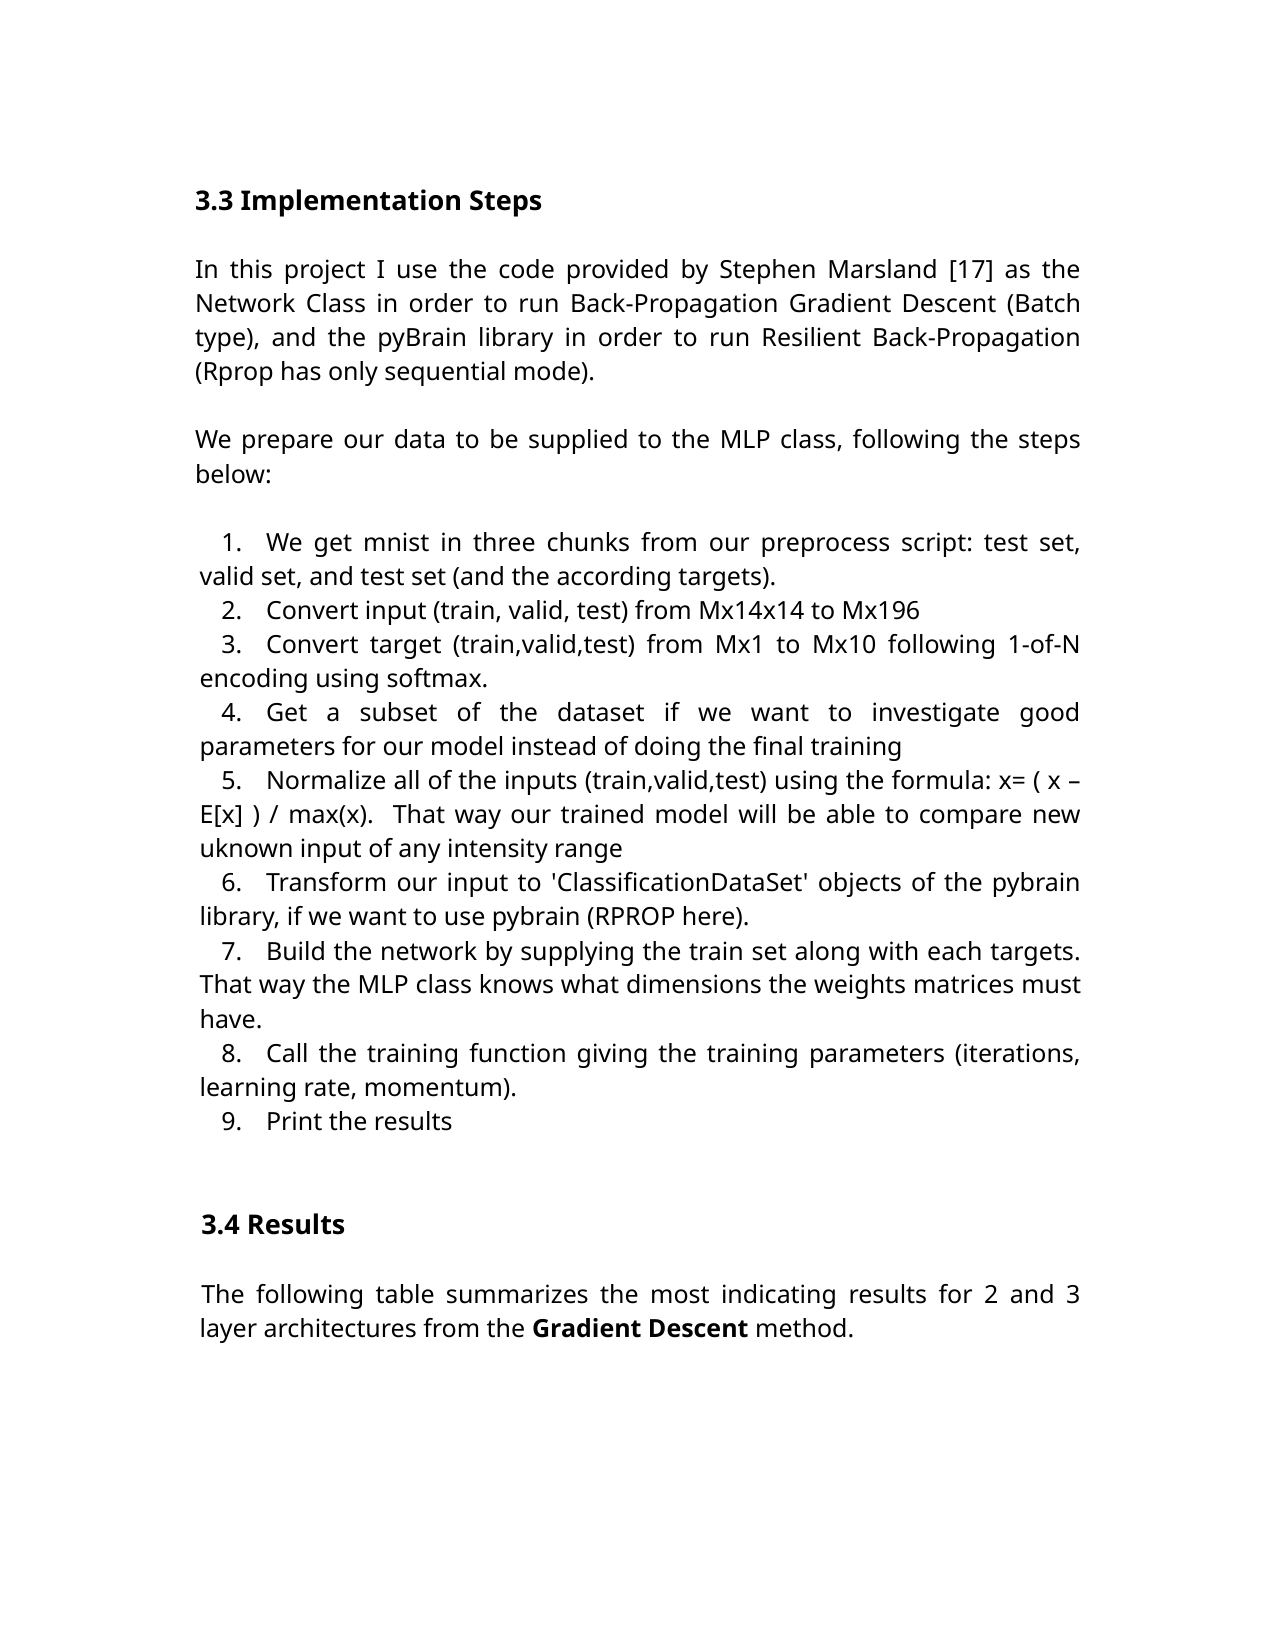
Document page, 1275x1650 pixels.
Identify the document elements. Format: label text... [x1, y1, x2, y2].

list Normalize all of the inputs (train,valid,test) using the formula: x= ( x – E[x] ) / max(x). That way our trained model will be able to compare new uknown input of any intensity range [199, 763, 1082, 865]
text In this project I use the code provided by Stephen Marsland [17] as the Network Class in order to run Back-Propagation Gradient Descent (Batch type), and the pyBrain library in order to run Resilient Back-Propagation (Rprop has only sequential mode). [195, 252, 1082, 388]
list Convert target (train,valid,test) from Mx1 to Mx10 following 1-of-N encoding using softmax. [199, 627, 1082, 695]
list Get a subset of the dataset if we want to investigate good parameters for our model instead of doing the final training [199, 695, 1082, 763]
list Transform our input to 'ClassificationDataSet' objects of the pybrain library, if we want to use pybrain (RPROP here). [199, 865, 1082, 933]
list We get mnist in three chunks from our preprocess script: test set, valid set, and test set (and the according targets). [199, 524, 1082, 592]
text 3.3 Implementation Steps [195, 181, 1082, 218]
list Build the network by supplying the train set along with each targets. That way the MLP class knows what dimensions the weights matrices must have. [199, 933, 1082, 1035]
text We prepare our data to be supplied to the MLP class, following the steps below: [195, 422, 1082, 490]
text The following table summarizes the most indicating results for 2 and 3 layer architectures from the Gradient Descent method. [199, 1277, 1082, 1345]
text 3.4 Results [199, 1206, 1082, 1242]
list Call the training function giving the training parameters (iterations, learning rate, momentum). [199, 1035, 1082, 1103]
list Print the results [199, 1103, 1082, 1137]
list Convert input (train, valid, test) from Mx14x14 to Mx196 [199, 592, 1082, 627]
